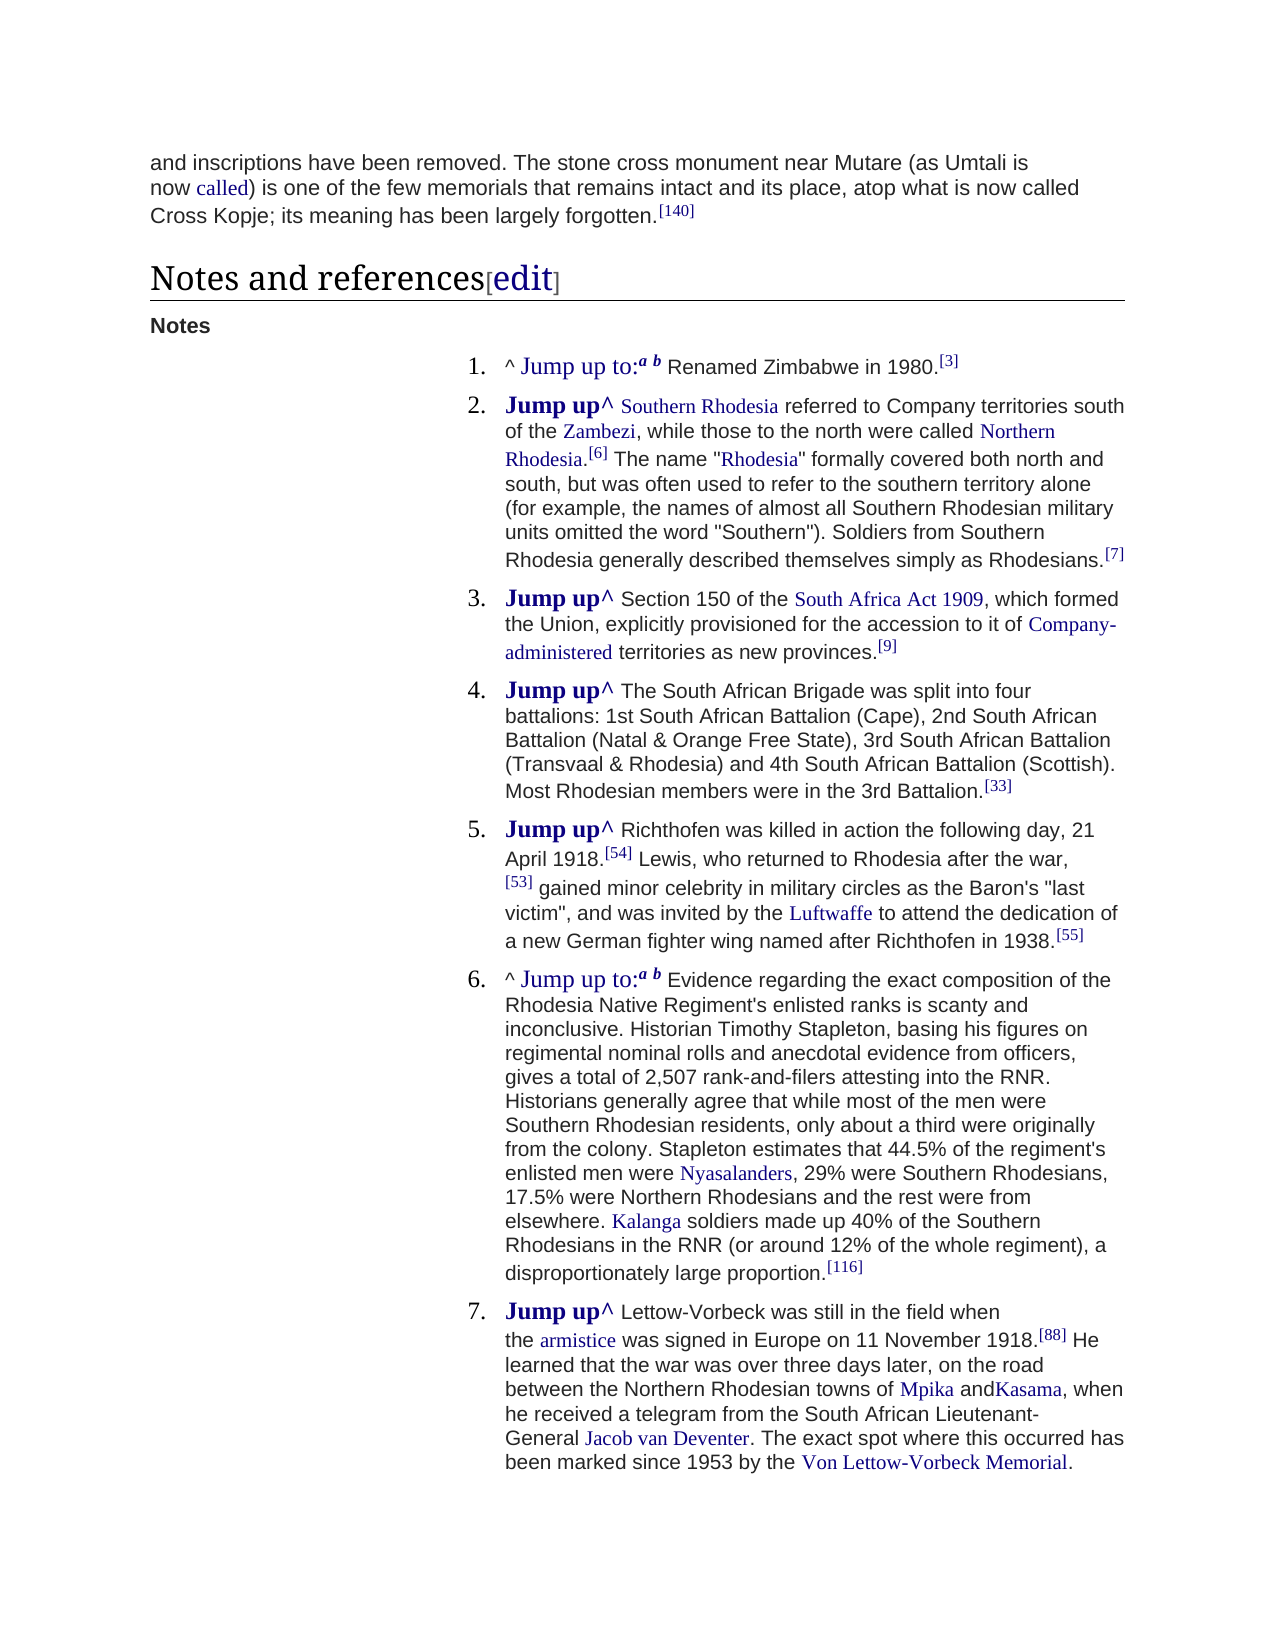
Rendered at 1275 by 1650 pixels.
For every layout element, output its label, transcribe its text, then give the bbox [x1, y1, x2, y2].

list Jump up^ Section 150 of the South Africa Act 1909, which formed the Union, explicitly provisioned for the accession to it of Company-administered territories as new provinces.[9] [467, 583, 1125, 664]
list ^ Jump up to:a b Evidence regarding the exact composition of the Rhodesia Native Regiment's enlisted ranks is scanty and inconclusive. Historian Timothy Stapleton, basing his figures on regimental nominal rolls and anecdotal evidence from officers, gives a total of 2,507 rank-and-filers attesting into the RNR. Historians generally agree that while most of the men were Southern Rhodesian residents, only about a third were originally from the colony. Stapleton estimates that 44.5% of the regiment's enlisted men were Nyasalanders, 29% were Southern Rhodesians, 17.5% were Northern Rhodesians and the rest were from elsewhere. Kalanga soldiers made up 40% of the Southern Rhodesians in the RNR (or around 12% of the whole regiment), a disproportionately large proportion.[116] [467, 964, 1125, 1285]
list Jump up^ The South African Brigade was split into four battalions: 1st South African Battalion (Cape), 2nd South African Battalion (Natal & Orange Free State), 3rd South African Battalion (Transvaal & Rhodesia) and 4th South African Battalion (Scottish). Most Rhodesian members were in the 3rd Battalion.[33] [467, 675, 1125, 804]
list Jump up^ Richthofen was killed in action the following day, 21 April 1918.[54] Lewis, who returned to Rhodesia after the war,[53] gained minor celebrity in military circles as the Baron's "last victim", and was invited by the Luftwaffe to attend the dedication of a new German fighter wing named after Richthofen in 1938.[55] [467, 814, 1125, 954]
list Jump up^ Southern Rhodesia referred to Company territories south of the Zambezi, while those to the north were called Northern Rhodesia.[6] The name "Rhodesia" formally covered both north and south, but was often used to refer to the southern territory alone (for example, the names of almost all Southern Rhodesian military units omitted the word "Southern"). Soldiers from Southern Rhodesia generally described themselves simply as Rhodesians.[7] [467, 390, 1125, 572]
list ^ Jump up to:a b Renamed Zimbabwe in 1980.[3] [467, 351, 1125, 380]
text Notes and references[edit] [150, 254, 1125, 300]
text and inscriptions have been removed. The stone cross monument near Mutare (as Umtali is now called) is one of the few memorials that remains intact and its place, atop what is now called Cross Kopje; its meaning has been largely forgotten.[140] [150, 150, 1125, 229]
list Jump up^ Lettow-Vorbeck was still in the field when the armistice was signed in Europe on 11 November 1918.[88] He learned that the war was over three days later, on the road between the Northern Rhodesian towns of Mpika andKasama, when he received a telegram from the South African Lieutenant-General Jacob van Deventer. The exact spot where this occurred has been marked since 1953 by the Von Lettow-Vorbeck Memorial. [467, 1296, 1125, 1474]
text Notes [150, 313, 1125, 338]
